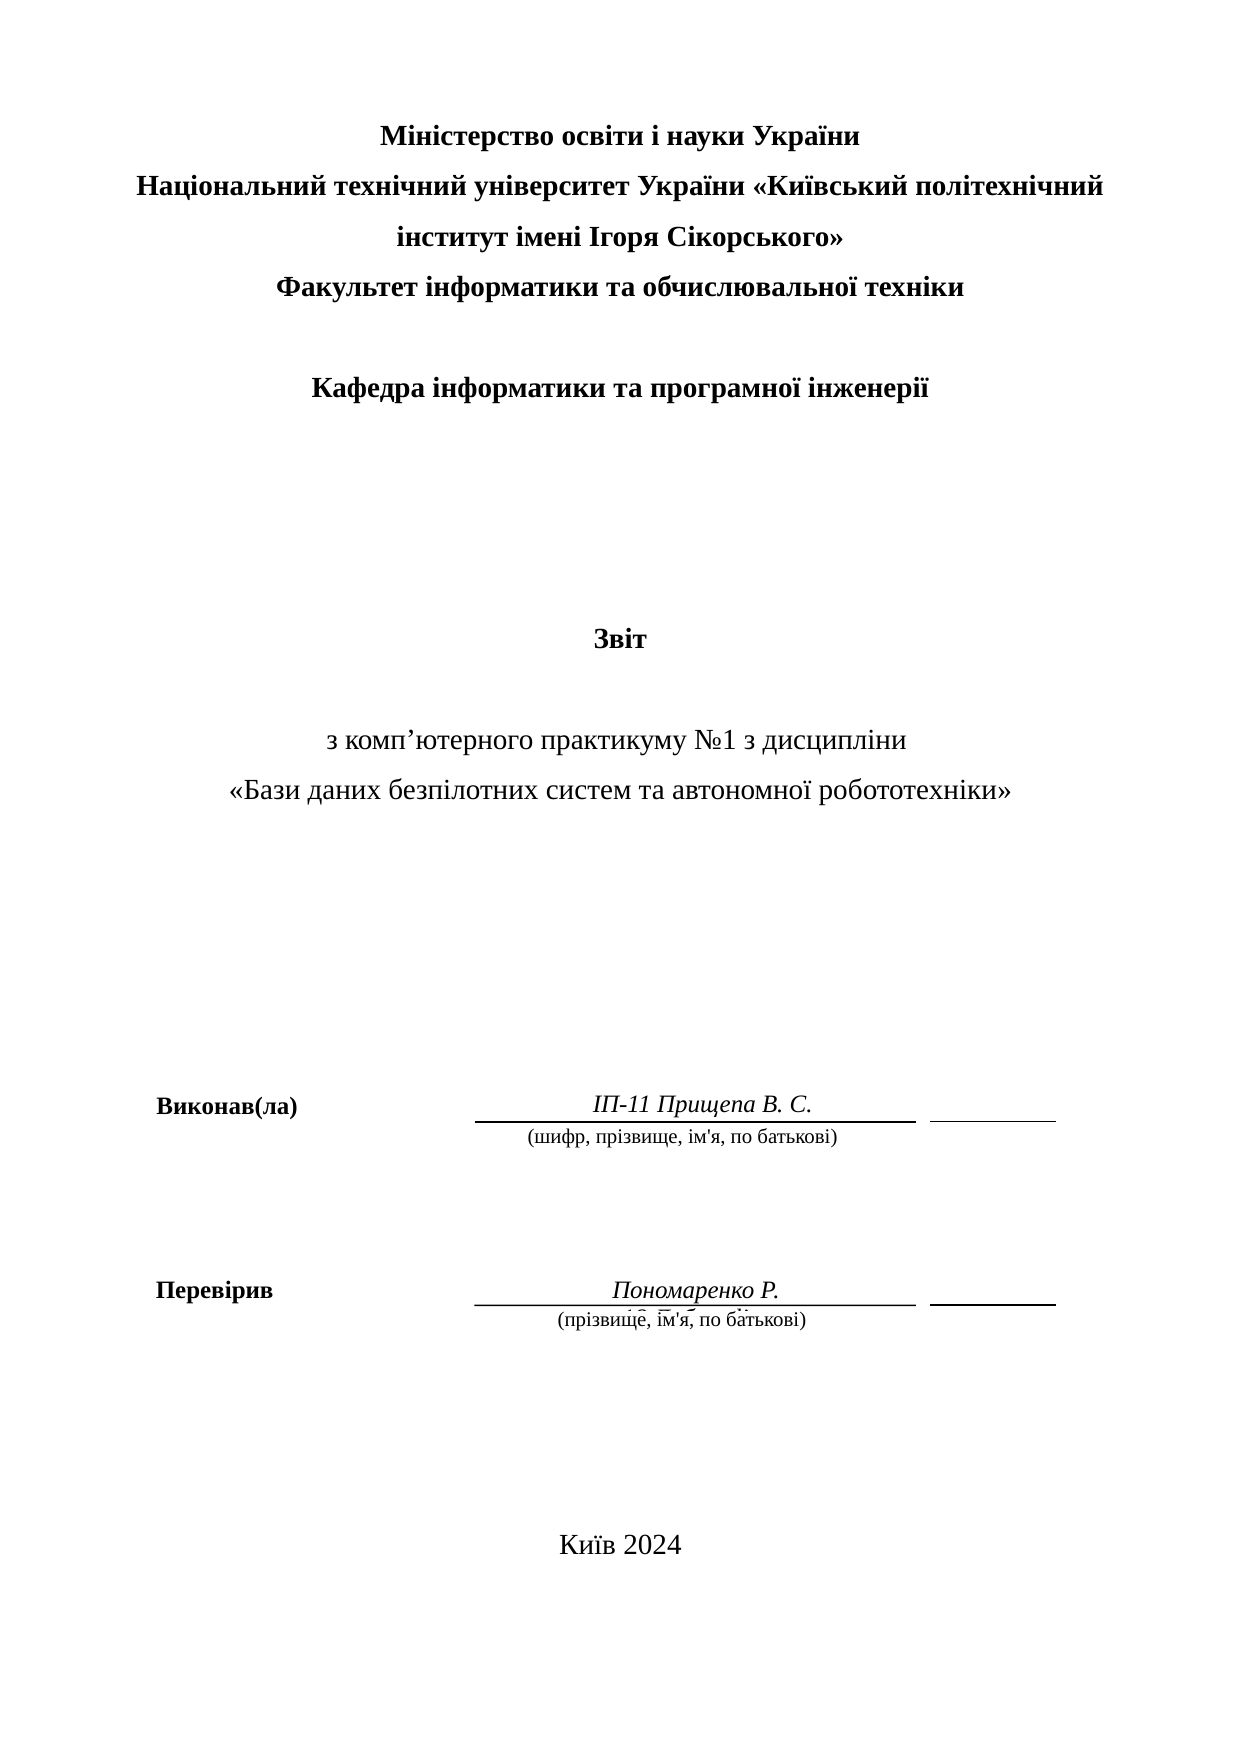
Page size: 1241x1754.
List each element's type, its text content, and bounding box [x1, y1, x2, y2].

text Національний технічний університет України «Київський політехнічний інститут імені Ігоря Сікорського» [118, 168, 1122, 252]
text -18 Лаб on-line. [479, 1303, 915, 1311]
text Перевірив [156, 1275, 456, 1303]
text (прізвище, ім'я, по батькові) [493, 1307, 870, 1331]
text «Бази даних безпілотних систем та автономної робототехніки» [118, 772, 1122, 806]
text з комп’ютерного практикуму №1 з дисципліни [118, 722, 1122, 755]
text (шифр, прізвище, ім'я, по батькові) [494, 1124, 871, 1148]
text Кафедра інформатики та програмної інженерії [118, 370, 1122, 403]
text Факультет інформатики та обчислювальної техніки [118, 269, 1122, 303]
text ІП-11 Прищепа В. С. [385, 1089, 1022, 1118]
text Звіт [118, 621, 1122, 655]
text Пономаренко Р. [479, 1275, 915, 1303]
text Міністерство освіти і науки України [118, 118, 1122, 152]
text Київ 2024 [118, 1527, 1122, 1560]
text Виконав(ла) [156, 1091, 456, 1120]
